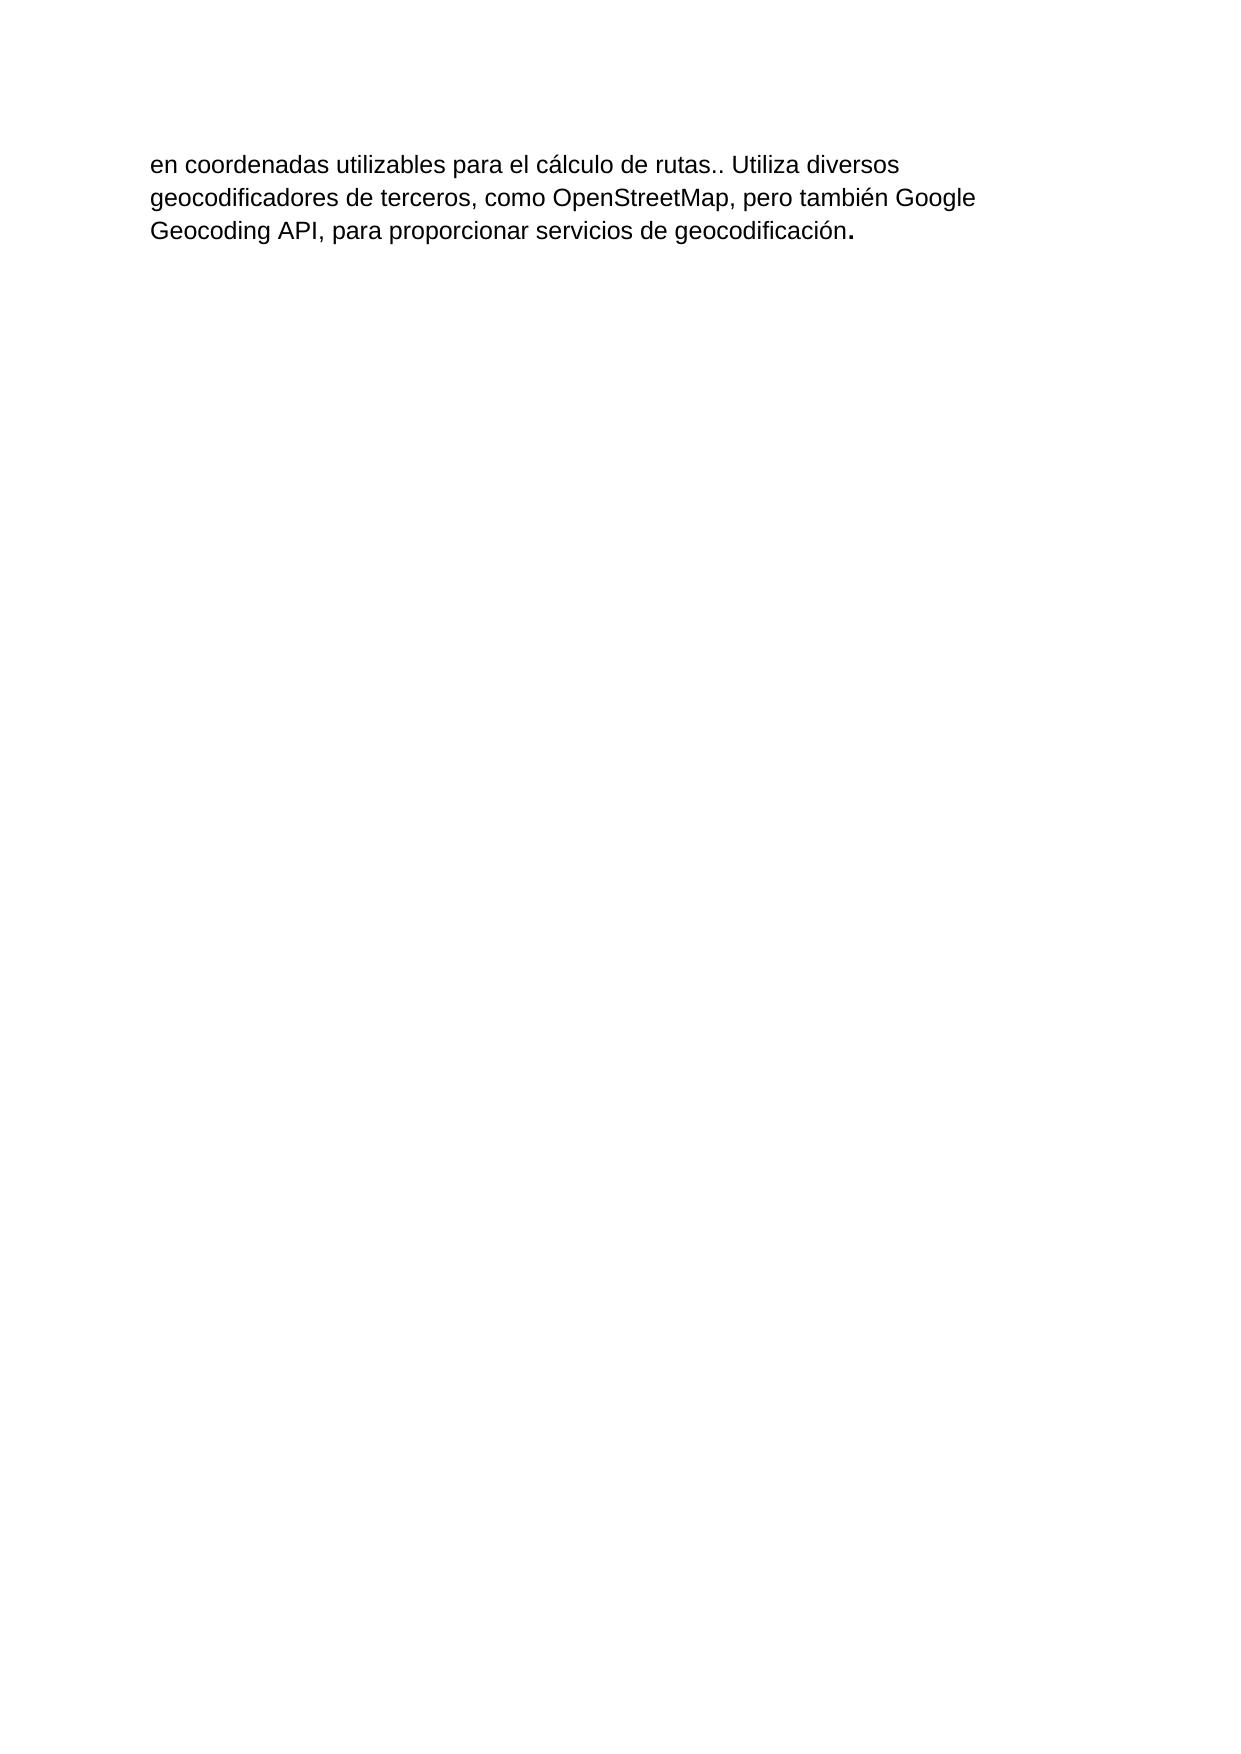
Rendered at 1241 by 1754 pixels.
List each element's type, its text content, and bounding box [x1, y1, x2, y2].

text en coordenadas utilizables para el cálculo de rutas.. Utiliza diversos geocodificadores de terceros, como OpenStreetMap, pero también Google Geocoding API, para proporcionar servicios de geocodificación. [150, 150, 1090, 245]
